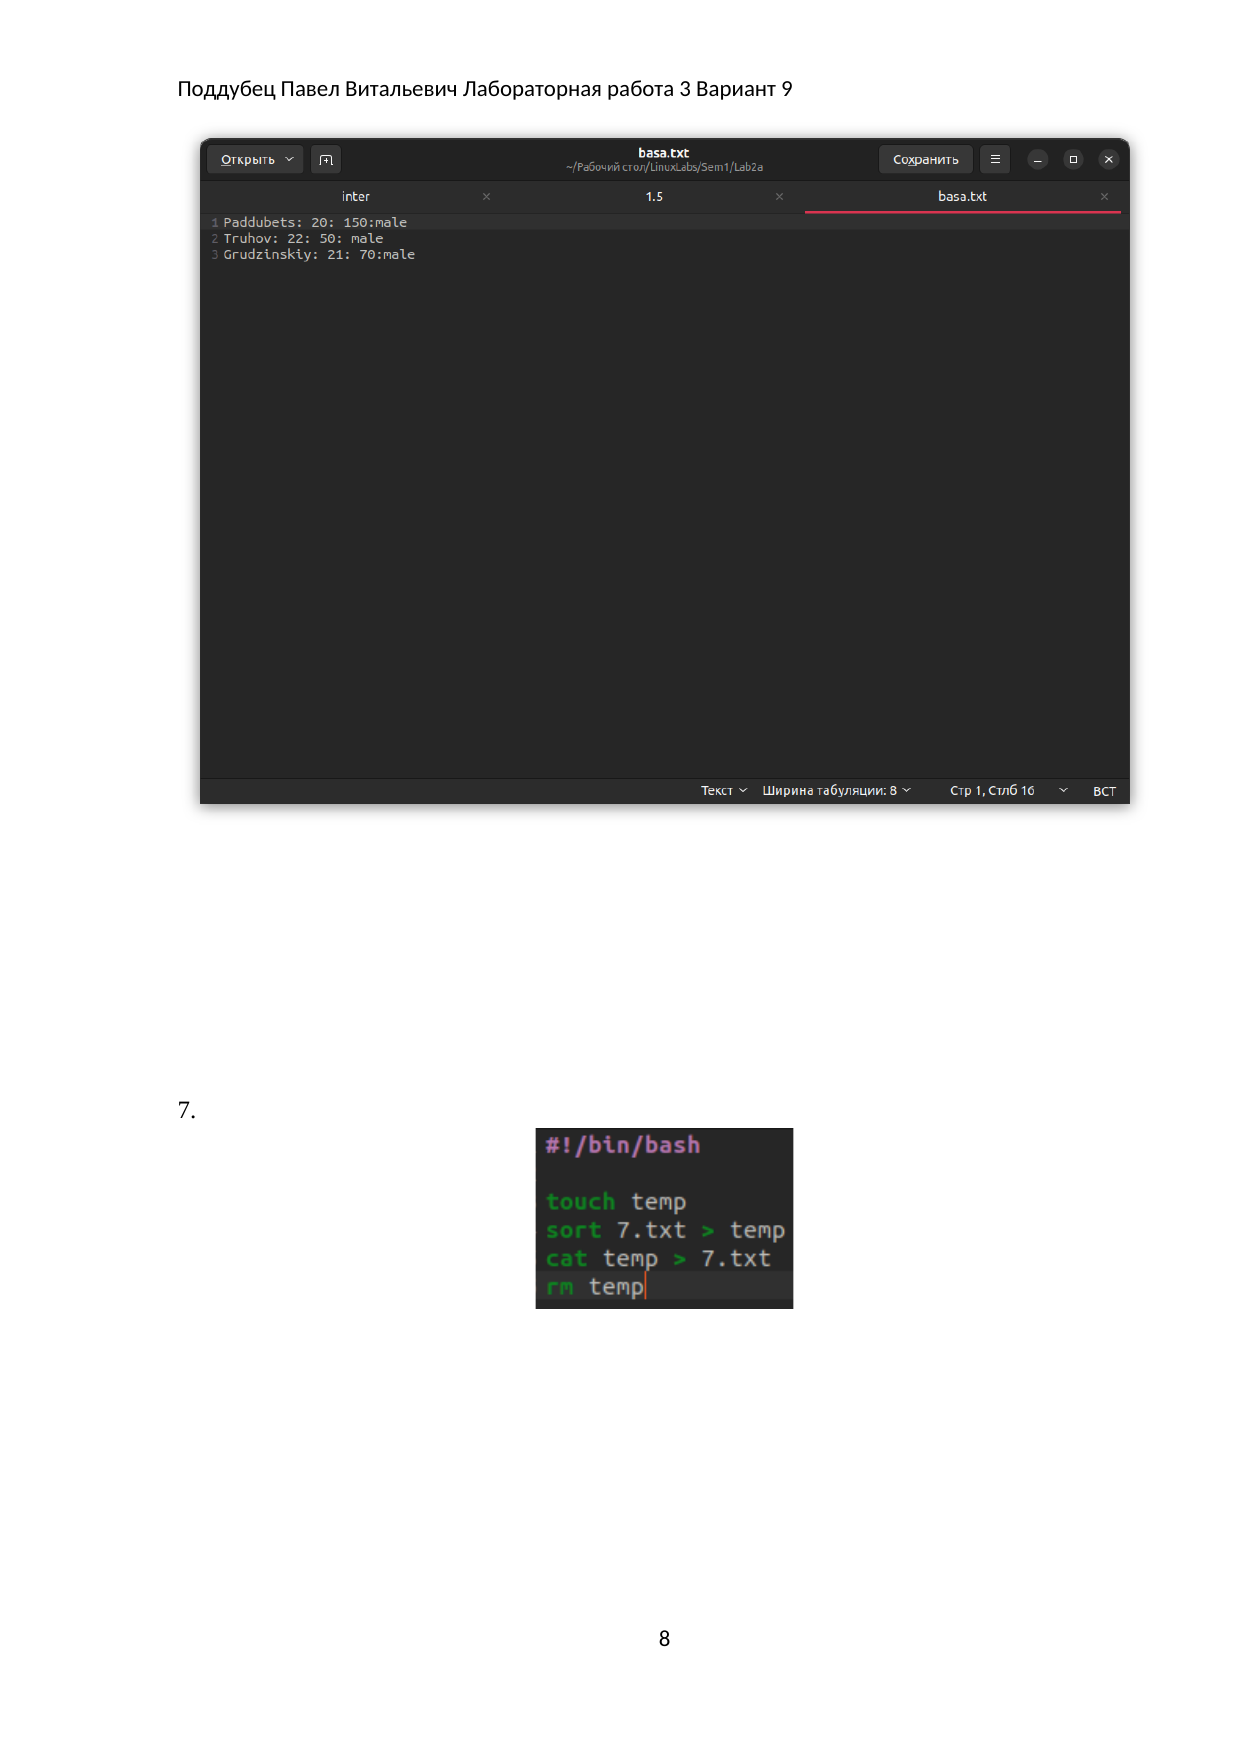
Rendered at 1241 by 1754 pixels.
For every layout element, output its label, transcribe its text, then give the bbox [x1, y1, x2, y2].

text 7. [177, 1096, 1152, 1124]
picture [535, 1128, 794, 1309]
picture [177, 118, 1152, 828]
